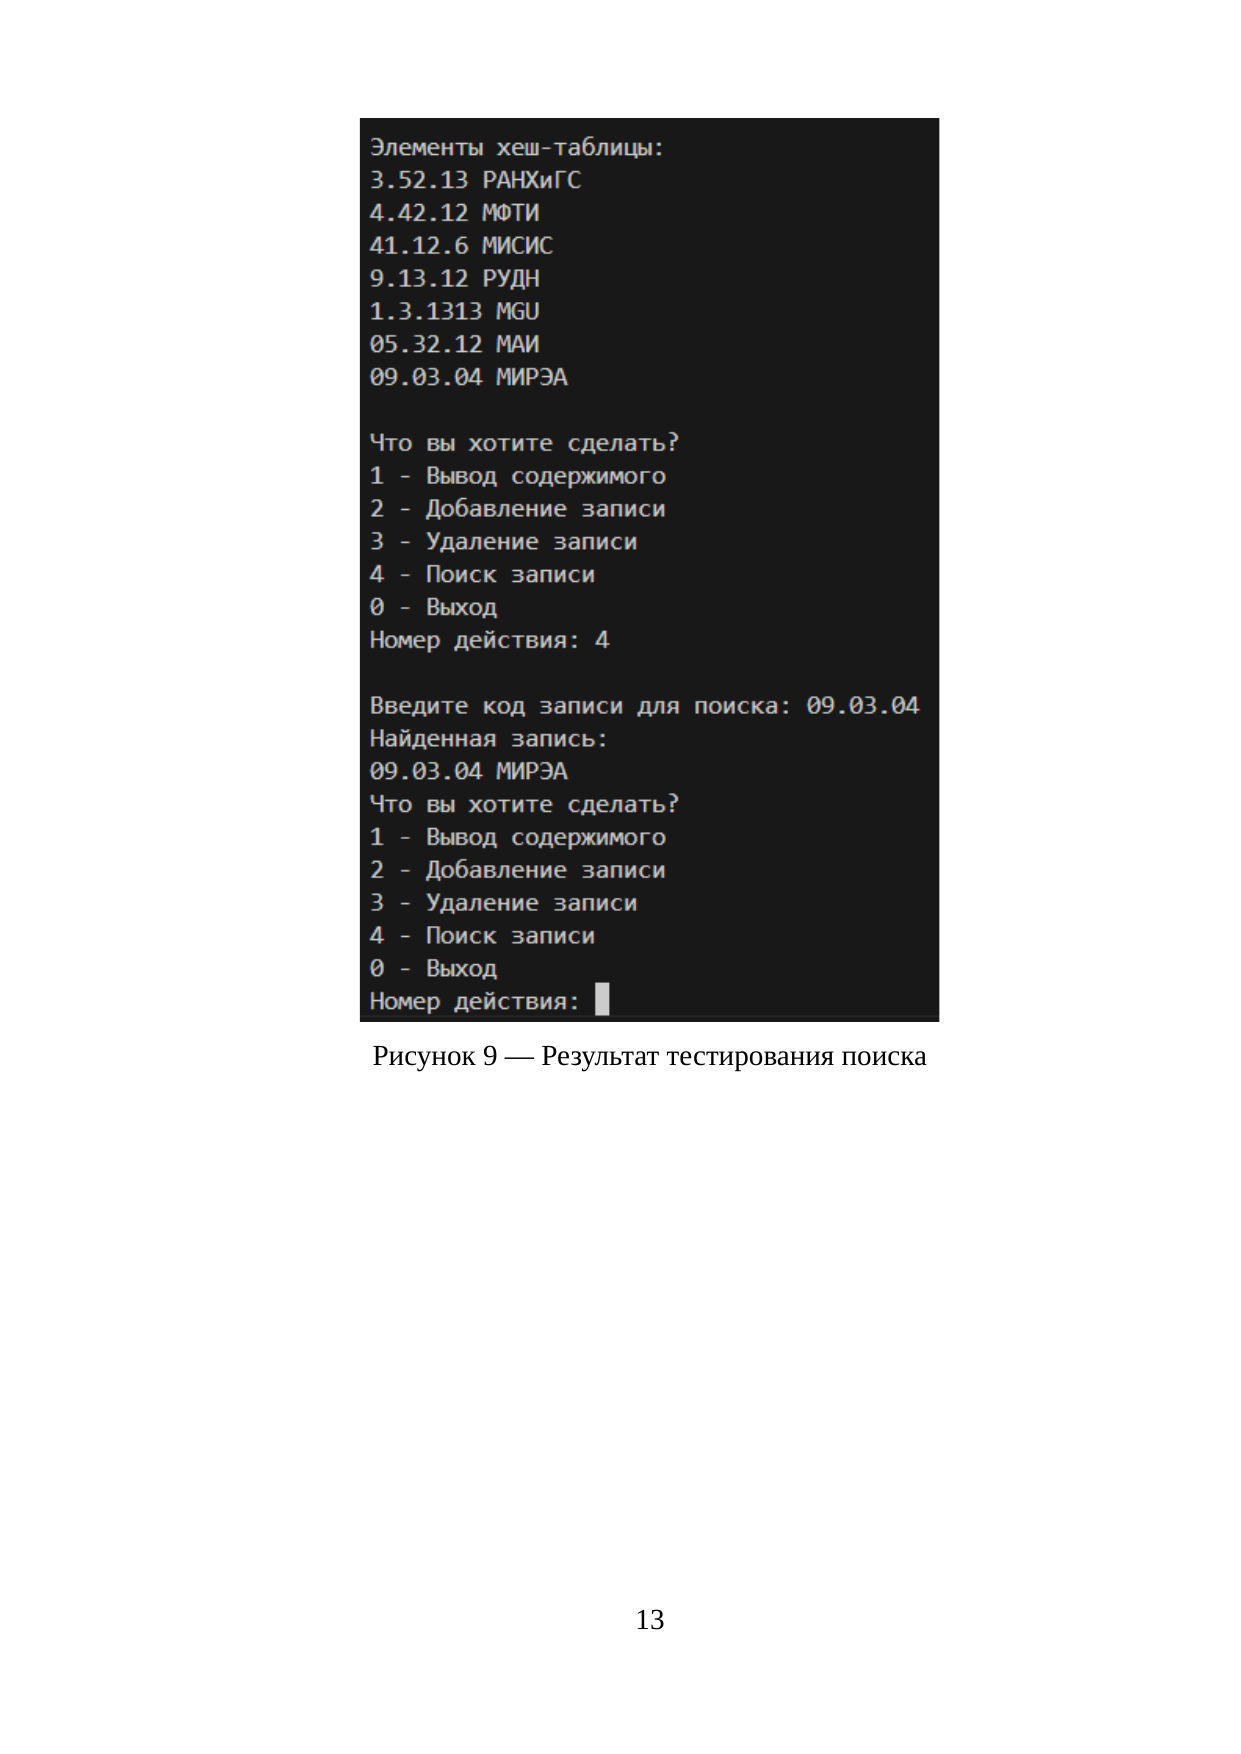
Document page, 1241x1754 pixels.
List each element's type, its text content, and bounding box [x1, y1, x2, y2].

picture [359, 118, 940, 1022]
text Рисунок 9 — Результат тестирования поиска [148, 118, 1152, 1072]
